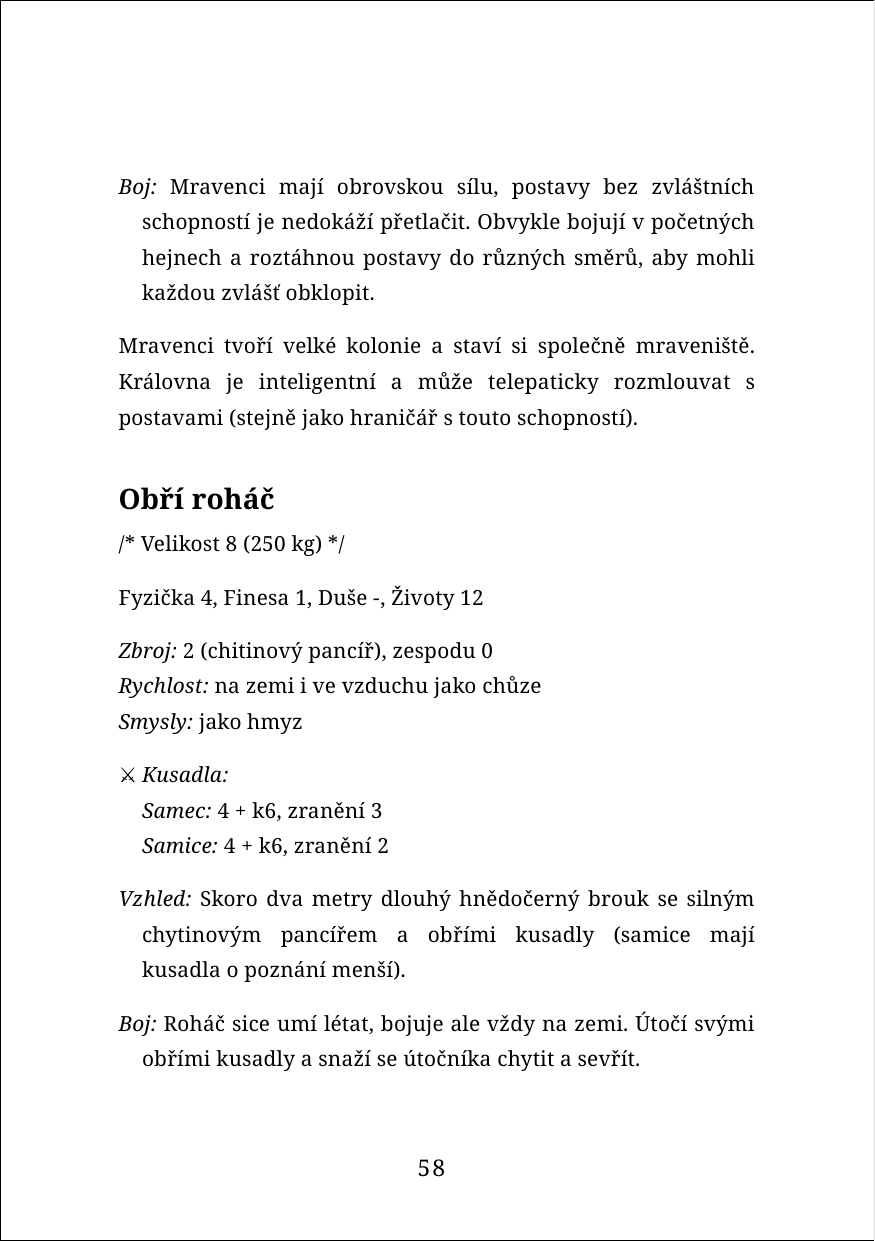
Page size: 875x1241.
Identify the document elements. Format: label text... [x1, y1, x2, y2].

text Mravenci tvoří velké kolonie a staví si společně mraveniště. Královna je inteligentní a může telepaticky rozmlouvat s postavami (stejně jako hraničář s touto schopností). [118, 332, 756, 431]
text Vzhled: Skoro dva metry dlouhý hnědočerný brouk se silným chytinovým pancířem a obřími kusadly (samice mají kusadla o poznání menší). [118, 884, 756, 984]
text ⚔ Kusadla: [118, 760, 756, 789]
text Smysly: jako hmyz [118, 707, 756, 736]
text Boj: Roháč sice umí létat, bojuje ale vždy na zemi. Útočí svými obřími kusadly a snaží se útočníka chytit a sevřít. [118, 1009, 756, 1073]
text Samec: 4 + k6, zranění 3 [142, 796, 756, 824]
text Boj: Mravenci mají obrovskou sílu, postavy bez zvláštních schopností je nedokáží přetlačit. Obvykle bojují v početných hejnech a roztáhnou postavy do různých směrů, aby mohli každou zvlášť obklopit. [118, 172, 756, 307]
text Fyzička 4, Finesa 1, Duše -, Životy 12 [118, 583, 756, 611]
text /* Velikost 8 (250 kg) */ [118, 529, 756, 558]
text Rychlost: na zemi i ve vzduchu jako chůze [118, 672, 756, 700]
text Zbroj: 2 (chitinový pancíř), zespodu 0 [118, 636, 756, 664]
text Samice: 4 + k6, zranění 2 [142, 831, 756, 860]
subtitle Obří roháč [118, 479, 756, 518]
